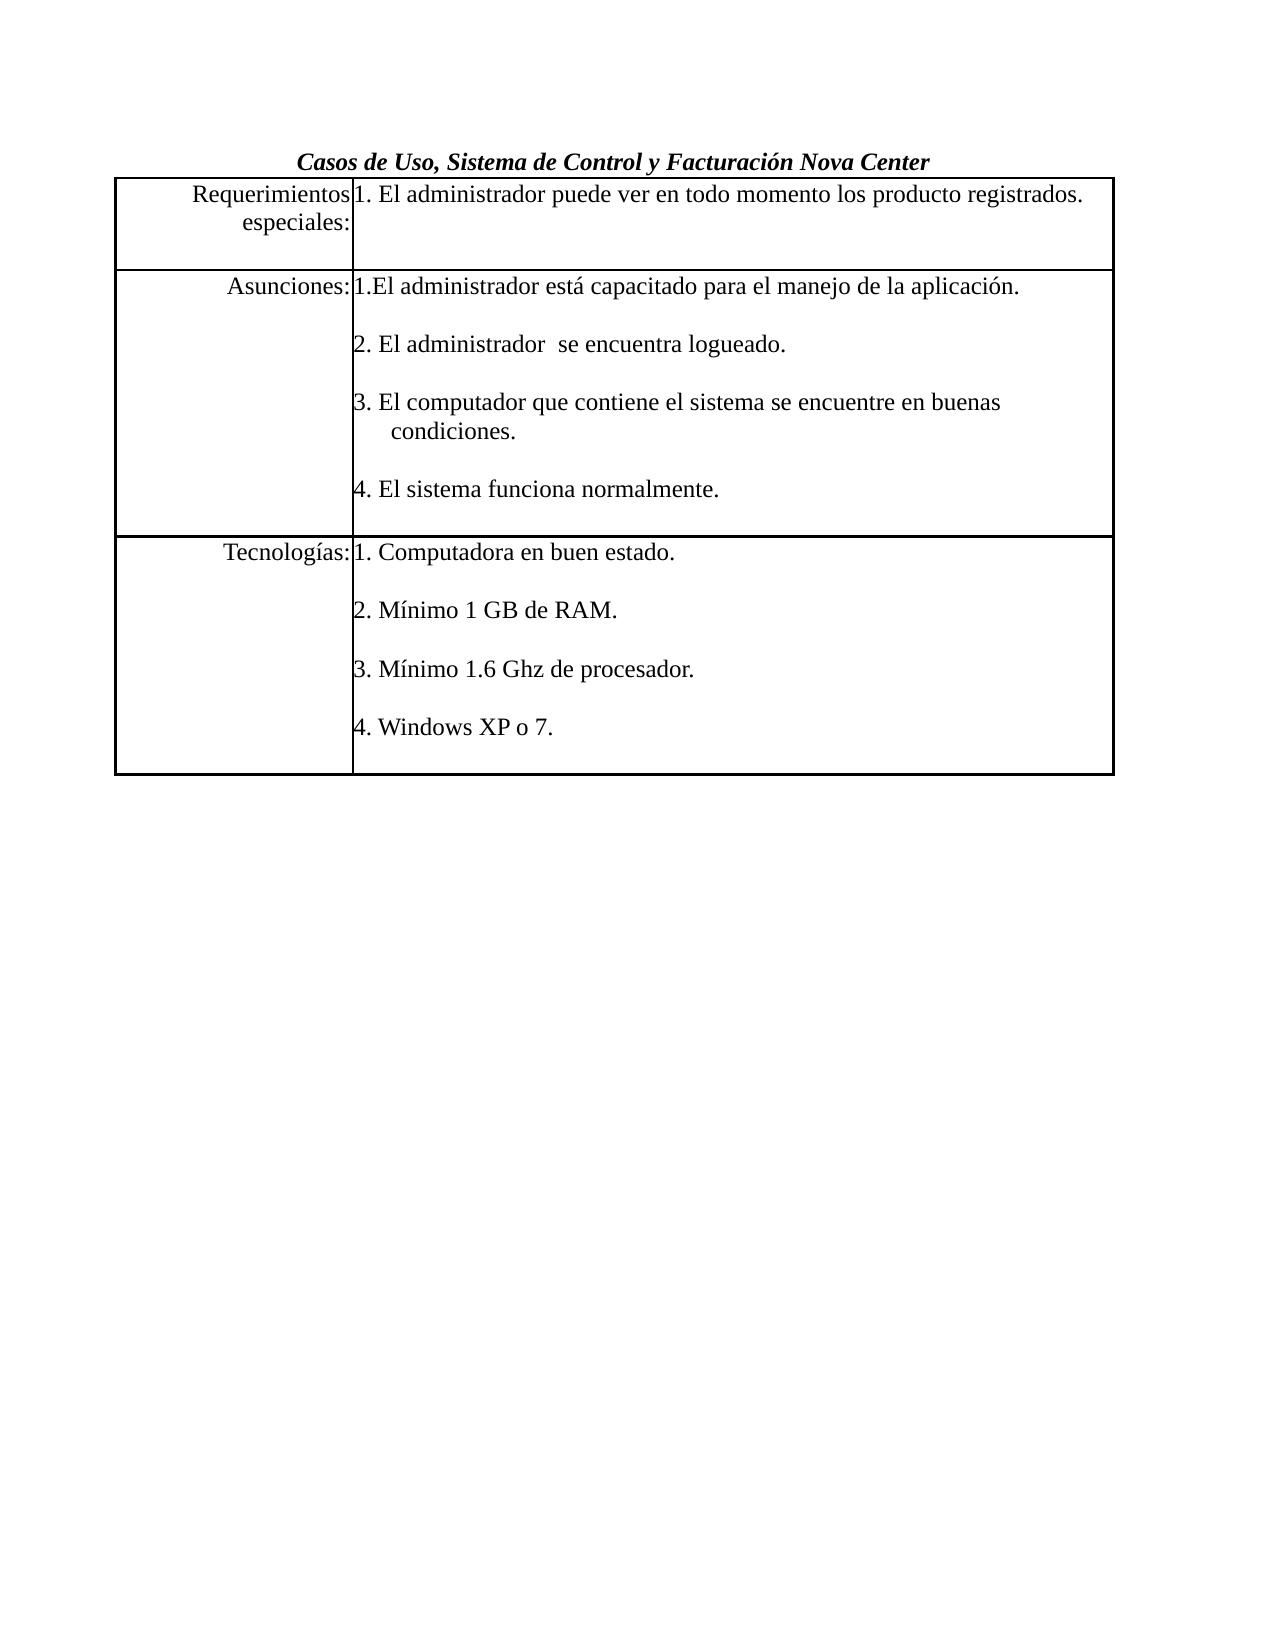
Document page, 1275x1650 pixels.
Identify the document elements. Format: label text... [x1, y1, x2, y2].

table_cell Requerimientos especiales: [117, 179, 352, 269]
table_cell 1.El administrador está capacitado para el manejo de la aplicación. 2. El administrador se encuentra logueado. 3. El computador que contiene el sistema se encuentre en buenas condiciones. 4. El sistema funciona normalmente. [354, 271, 1112, 535]
table_cell Tecnologías: [117, 538, 352, 773]
table_cell 1. Computadora en buen estado. 2. Mínimo 1 GB de RAM. 3. Mínimo 1.6 Ghz de procesador. 4. Windows XP o 7. [354, 538, 1112, 773]
table_cell 1. El administrador puede ver en todo momento los producto registrados. [354, 179, 1112, 269]
table_cell Asunciones: [117, 271, 352, 535]
